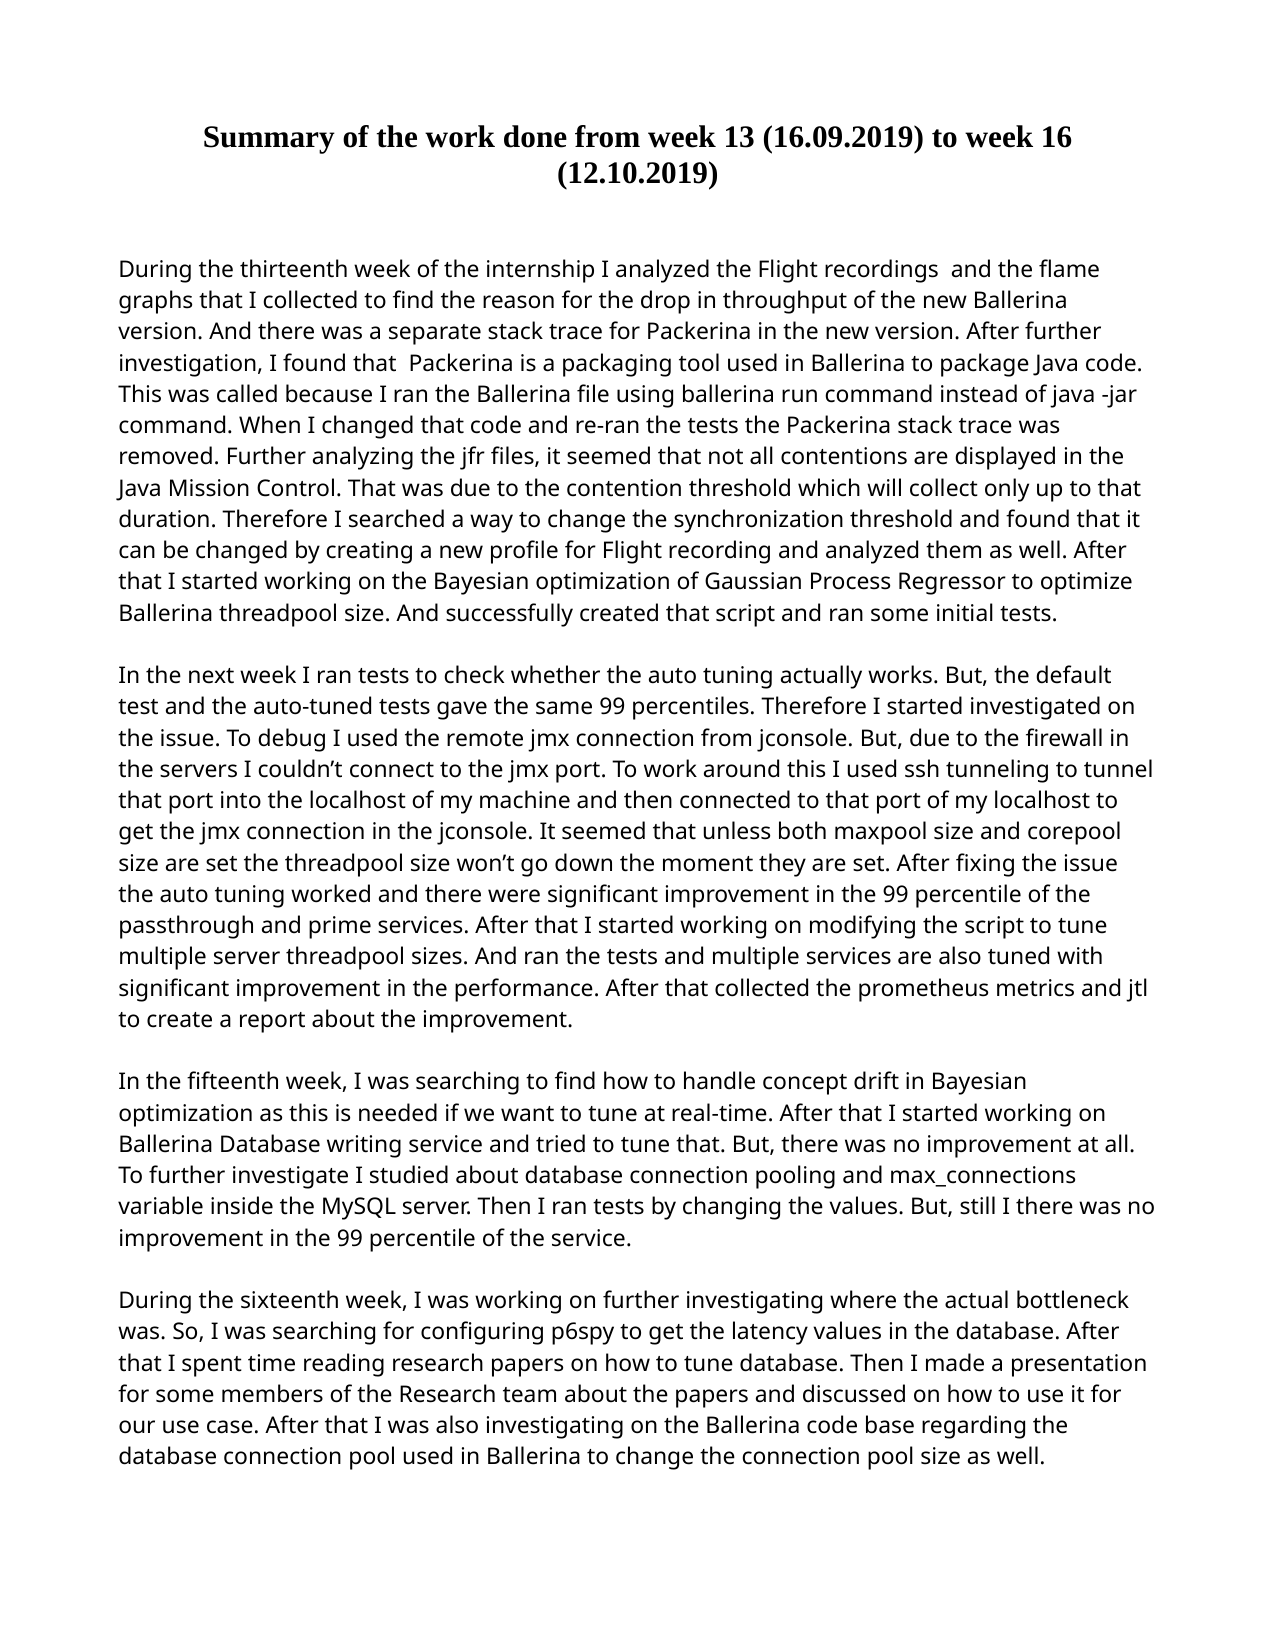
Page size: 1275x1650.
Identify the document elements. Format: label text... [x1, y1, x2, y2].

text In the next week I ran tests to check whether the auto tuning actually works. But, the default test and the auto-tuned tests gave the same 99 percentiles. Therefore I started investigated on the issue. To debug I used the remote jmx connection from jconsole. But, due to the firewall in the servers I couldn’t connect to the jmx port. To work around this I used ssh tunneling to tunnel that port into the localhost of my machine and then connected to that port of my localhost to get the jmx connection in the jconsole. It seemed that unless both maxpool size and corepool size are set the threadpool size won’t go down the moment they are set. After fixing the issue the auto tuning worked and there were significant improvement in the 99 percentile of the passthrough and prime services. After that I started working on modifying the script to tune multiple server threadpool sizes. And ran the tests and multiple services are also tuned with significant improvement in the performance. After that collected the prometheus metrics and jtl to create a report about the improvement. [118, 659, 1157, 1034]
text In the fifteenth week, I was searching to find how to handle concept drift in Bayesian optimization as this is needed if we want to tune at real-time. After that I started working on Ballerina Database writing service and tried to tune that. But, there was no improvement at all. To further investigate I studied about database connection pooling and max_connections variable inside the MySQL server. Then I ran tests by changing the values. But, still I there was no improvement in the 99 percentile of the service. [118, 1065, 1157, 1253]
text Summary of the work done from week 13 (16.09.2019) to week 16 (12.10.2019) [118, 118, 1157, 190]
text During the sixteenth week, I was working on further investigating where the actual bottleneck was. So, I was searching for configuring p6spy to get the latency values in the database. After that I spent time reading research papers on how to tune database. Then I made a presentation for some members of the Research team about the papers and discussed on how to use it for our use case. After that I was also investigating on the Ballerina code base regarding the database connection pool used in Ballerina to change the connection pool size as well. [118, 1284, 1157, 1472]
text During the thirteenth week of the internship I analyzed the Flight recordings and the flame graphs that I collected to find the reason for the drop in throughput of the new Ballerina version. And there was a separate stack trace for Packerina in the new version. After further investigation, I found that Packerina is a packaging tool used in Ballerina to package Java code. This was called because I ran the Ballerina file using ballerina run command instead of java -jar command. When I changed that code and re-ran the tests the Packerina stack trace was removed. Further analyzing the jfr files, it seemed that not all contentions are displayed in the Java Mission Control. That was due to the contention threshold which will collect only up to that duration. Therefore I searched a way to change the synchronization threshold and found that it can be changed by creating a new profile for Flight recording and analyzed them as well. After that I started working on the Bayesian optimization of Gaussian Process Regressor to optimize Ballerina threadpool size. And successfully created that script and ran some initial tests. [118, 253, 1157, 628]
